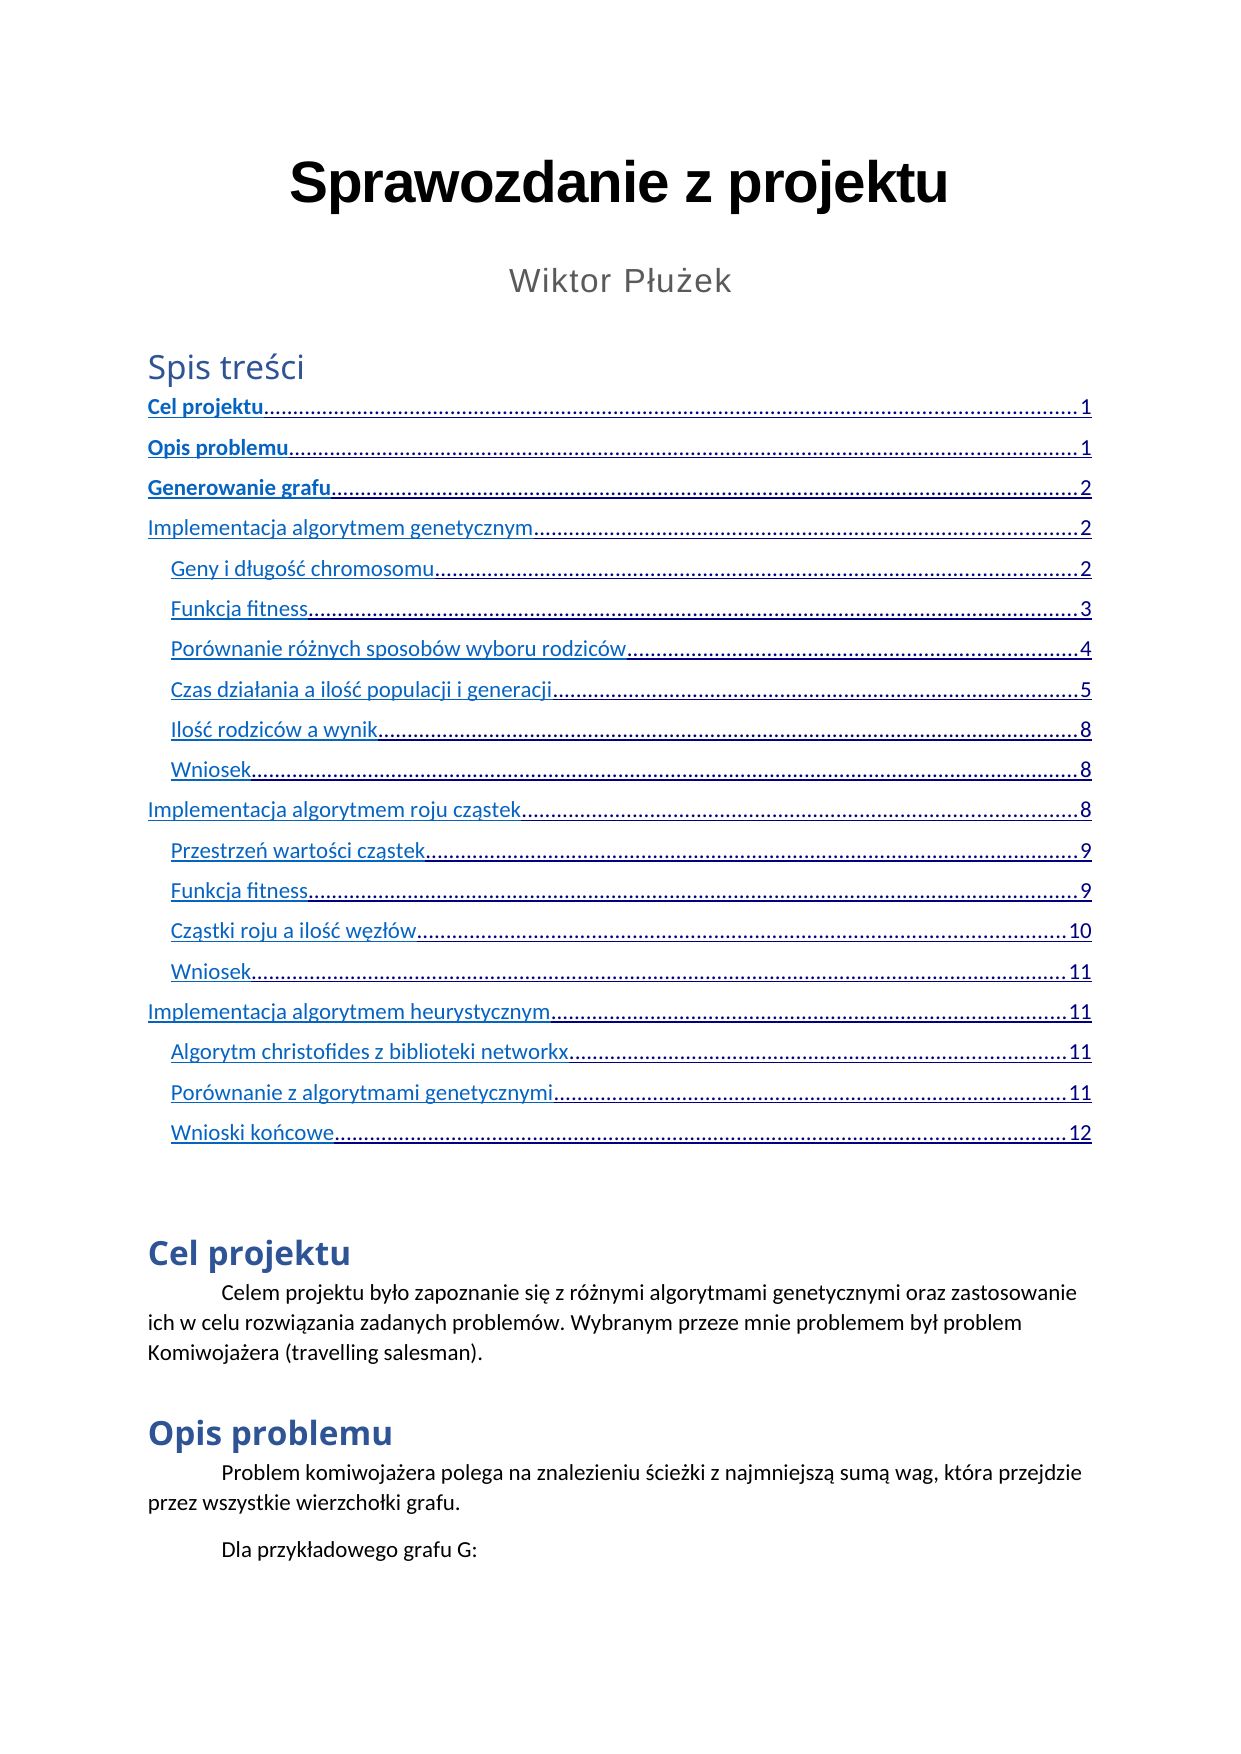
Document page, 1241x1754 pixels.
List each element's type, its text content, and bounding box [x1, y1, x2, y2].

text Przestrzeń wartości cząstek 9 [171, 836, 1093, 864]
text Celem projektu było zapoznanie się z różnymi algorytmami genetycznymi oraz zastosowanie ich w celu rozwiązania zadanych problemów. Wybranym przeze mnie problemem był problem Komiwojażera (travelling salesman). [148, 1278, 1093, 1366]
text Wniosek 8 [171, 755, 1093, 783]
text Implementacja algorytmem roju cząstek 8 [148, 796, 1093, 824]
text Implementacja algorytmem heurystycznym 11 [148, 997, 1093, 1025]
text Wnioski końcowe 12 [171, 1118, 1093, 1146]
text Geny i długość chromosomu 2 [171, 554, 1093, 582]
text Spis treści [148, 344, 1093, 389]
subtitle Opis problemu [148, 1410, 1093, 1455]
text Porównanie z algorytmami genetycznymi 11 [171, 1078, 1093, 1106]
text Opis problemu 1 [148, 433, 1093, 461]
text Porównanie różnych sposobów wyboru rodziców 4 [171, 634, 1093, 662]
text Funkcja fitness 9 [171, 876, 1093, 904]
text Implementacja algorytmem genetycznym 2 [148, 513, 1093, 541]
text Czas działania a ilość populacji i generacji 5 [171, 675, 1093, 703]
text Wiktor Płużek [148, 261, 1093, 300]
text Ilość rodziców a wynik 8 [171, 715, 1093, 743]
text Sprawozdanie z projektu [148, 148, 1093, 215]
text Algorytm christofides z biblioteki networkx 11 [171, 1037, 1093, 1066]
text Problem komiwojażera polega na znalezieniu ścieżki z najmniejszą sumą wag, która przejdzie przez wszystkie wierzchołki grafu. [148, 1458, 1093, 1516]
text Dla przykładowego grafu G: [148, 1535, 1093, 1563]
text Cel projektu 1 [148, 392, 1093, 421]
subtitle Cel projektu [148, 1230, 1093, 1275]
text Funkcja fitness 3 [171, 594, 1093, 622]
text Generowanie grafu 2 [148, 473, 1093, 501]
text Cząstki roju a ilość węzłów 10 [171, 917, 1093, 944]
text Wniosek 11 [171, 957, 1093, 985]
